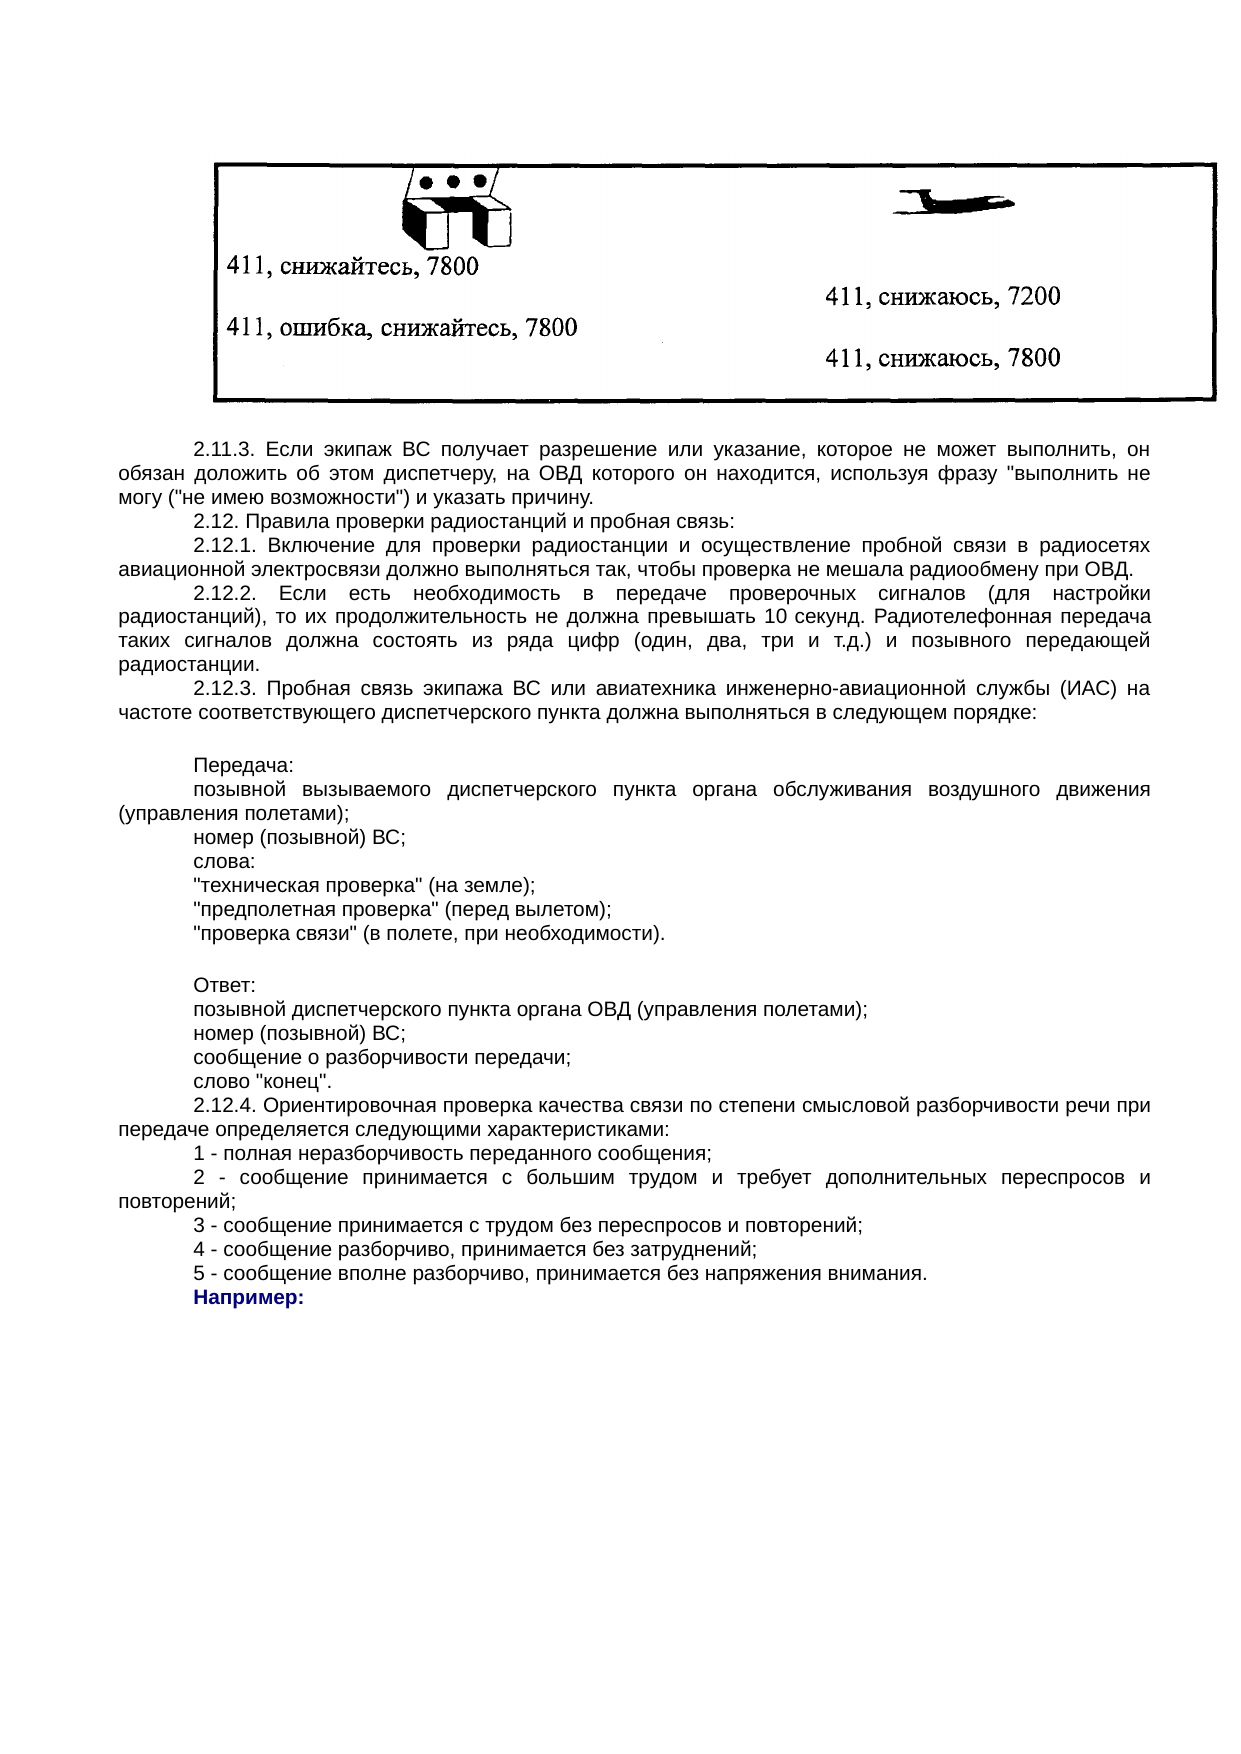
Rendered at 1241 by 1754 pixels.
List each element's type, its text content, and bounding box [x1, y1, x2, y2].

text Ответ: [118, 973, 1152, 997]
text Например: [118, 1285, 1152, 1309]
text слово "конец". [118, 1069, 1152, 1093]
text 2.12.3. Пробная связь экипажа ВС или авиатехника инженерно-авиационной службы (ИАС) на частоте соответствующего диспетчерского пункта должна выполняться в следующем порядке: [118, 676, 1152, 724]
text позывной диспетчерского пункта органа ОВД (управления полетами); [118, 997, 1152, 1021]
text Передача: [118, 753, 1152, 777]
picture [193, 150, 1226, 408]
text 3 - сообщение принимается с трудом без переспросов и повторений; [118, 1213, 1152, 1237]
text 2 - сообщение принимается с большим трудом и требует дополнительных переспросов и повторений; [118, 1165, 1152, 1213]
text 5 - сообщение вполне разборчиво, принимается без напряжения внимания. [118, 1261, 1152, 1285]
text "техническая проверка" (на земле); [118, 873, 1152, 897]
text 1 - полная неразборчивость переданного сообщения; [118, 1141, 1152, 1165]
text 2.12.2. Если есть необходимость в передаче проверочных сигналов (для настройки радиостанций), то их продолжительность не должна превышать 10 секунд. Радиотелефонная передача таких сигналов должна состоять из ряда цифр (один, два, три и т.д.) и позывного передающей радиостанции. [118, 580, 1152, 676]
text номер (позывной) ВС; [118, 825, 1152, 849]
text "проверка связи" (в полете, при необходимости). [118, 921, 1152, 944]
text сообщение о разборчивости передачи; [118, 1045, 1152, 1069]
text 4 - сообщение разборчиво, принимается без затруднений; [118, 1237, 1152, 1261]
text 2.12.1. Включение для проверки радиостанции и осуществление пробной связи в радиосетях авиационной электросвязи должно выполняться так, чтобы проверка не мешала радиообмену при ОВД. [118, 532, 1152, 580]
text "предполетная проверка" (перед вылетом); [118, 897, 1152, 921]
text номер (позывной) ВС; [118, 1021, 1152, 1045]
text 2.11.3. Если экипаж ВС получает разрешение или указание, которое не может выполнить, он обязан доложить об этом диспетчеру, на ОВД которого он находится, используя фразу "выполнить не могу ("не имею возможности") и указать причину. [118, 437, 1152, 508]
text 2.12.4. Ориентировочная проверка качества связи по степени смысловой разборчивости речи при передаче определяется следующими характеристиками: [118, 1093, 1152, 1141]
text 2.12. Правила проверки радиостанций и пробная связь: [118, 508, 1152, 532]
text позывной вызываемого диспетчерского пункта органа обслуживания воздушного движения (управления полетами); [118, 777, 1152, 825]
text слова: [118, 849, 1152, 873]
